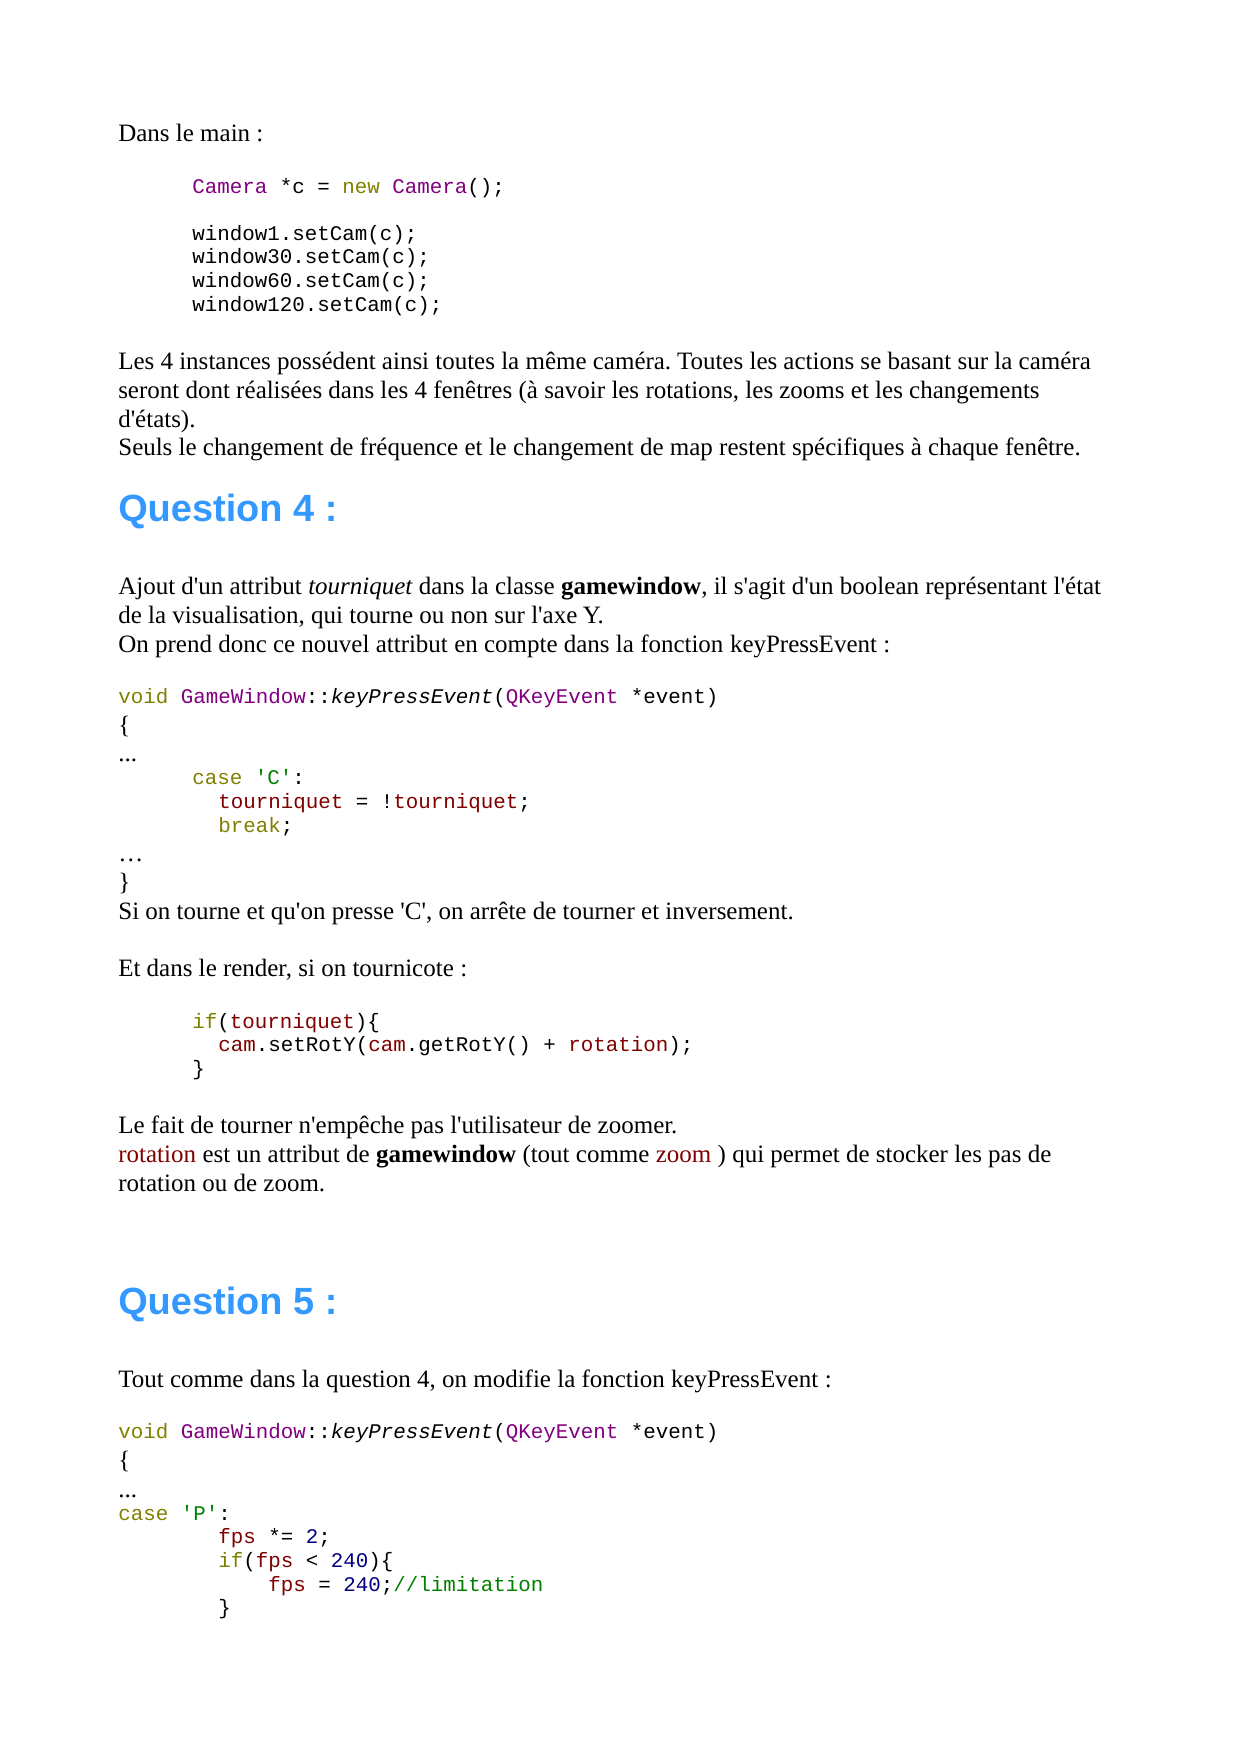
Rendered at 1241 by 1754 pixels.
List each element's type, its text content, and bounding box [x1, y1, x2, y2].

text } [118, 867, 1122, 896]
text void GameWindow::keyPressEvent(QKeyEvent *event) [118, 686, 1122, 710]
text … [118, 838, 1122, 867]
text window1.setCam(c); [118, 223, 1122, 247]
text Les 4 instances possédent ainsi toutes la même caméra. Toutes les actions se basant sur la caméra seront dont réalisées dans les 4 fenêtres (à savoir les rotations, les zooms et les changements d'états). [118, 346, 1122, 432]
text Dans le main : [118, 118, 1122, 147]
text fps *= 2; [118, 1526, 1122, 1550]
text window30.setCam(c); [118, 247, 1122, 270]
text Camera *c = new Camera(); [118, 176, 1122, 199]
text Tout comme dans la question 4, on modifie la fonction keyPressEvent : [118, 1364, 1122, 1393]
text rotation est un attribut de gamewindow (tout comme zoom ) qui permet de stocker les pas de rotation ou de zoom. [118, 1139, 1122, 1197]
text case 'C': [118, 767, 1122, 791]
text { [118, 710, 1122, 738]
text Le fait de tourner n'empêche pas l'utilisateur de zoomer. [118, 1110, 1122, 1139]
text window60.setCam(c); [118, 270, 1122, 294]
text ... [118, 1474, 1122, 1503]
text cam.setRotY(cam.getRotY() + rotation); [118, 1034, 1122, 1058]
text On prend donc ce nouvel attribut en compte dans la fonction keyPressEvent : [118, 629, 1122, 657]
text Si on tourne et qu'on presse 'C', on arrête de tourner et inversement. [118, 896, 1122, 924]
text } [118, 1597, 1122, 1621]
text Ajout d'un attribut tourniquet dans la classe gamewindow, il s'agit d'un boolean représentant l'état de la visualisation, qui tourne ou non sur l'axe Y. [118, 571, 1122, 629]
text if(tourniquet){ [118, 1011, 1122, 1034]
subtitle Question 4 : [118, 486, 1122, 530]
text { [118, 1445, 1122, 1474]
text Et dans le render, si on tournicote : [118, 953, 1122, 982]
text window120.setCam(c); [118, 294, 1122, 317]
text fps = 240;//limitation [118, 1574, 1122, 1597]
text tourniquet = !tourniquet; [118, 791, 1122, 814]
subtitle Question 5 : [118, 1279, 1122, 1323]
text ... [118, 738, 1122, 767]
text if(fps < 240){ [118, 1550, 1122, 1574]
text } [118, 1058, 1122, 1082]
text void GameWindow::keyPressEvent(QKeyEvent *event) [118, 1422, 1122, 1445]
text Seuls le changement de fréquence et le changement de map restent spécifiques à chaque fenêtre. [118, 432, 1122, 461]
text break; [118, 814, 1122, 838]
text case 'P': [118, 1503, 1122, 1526]
